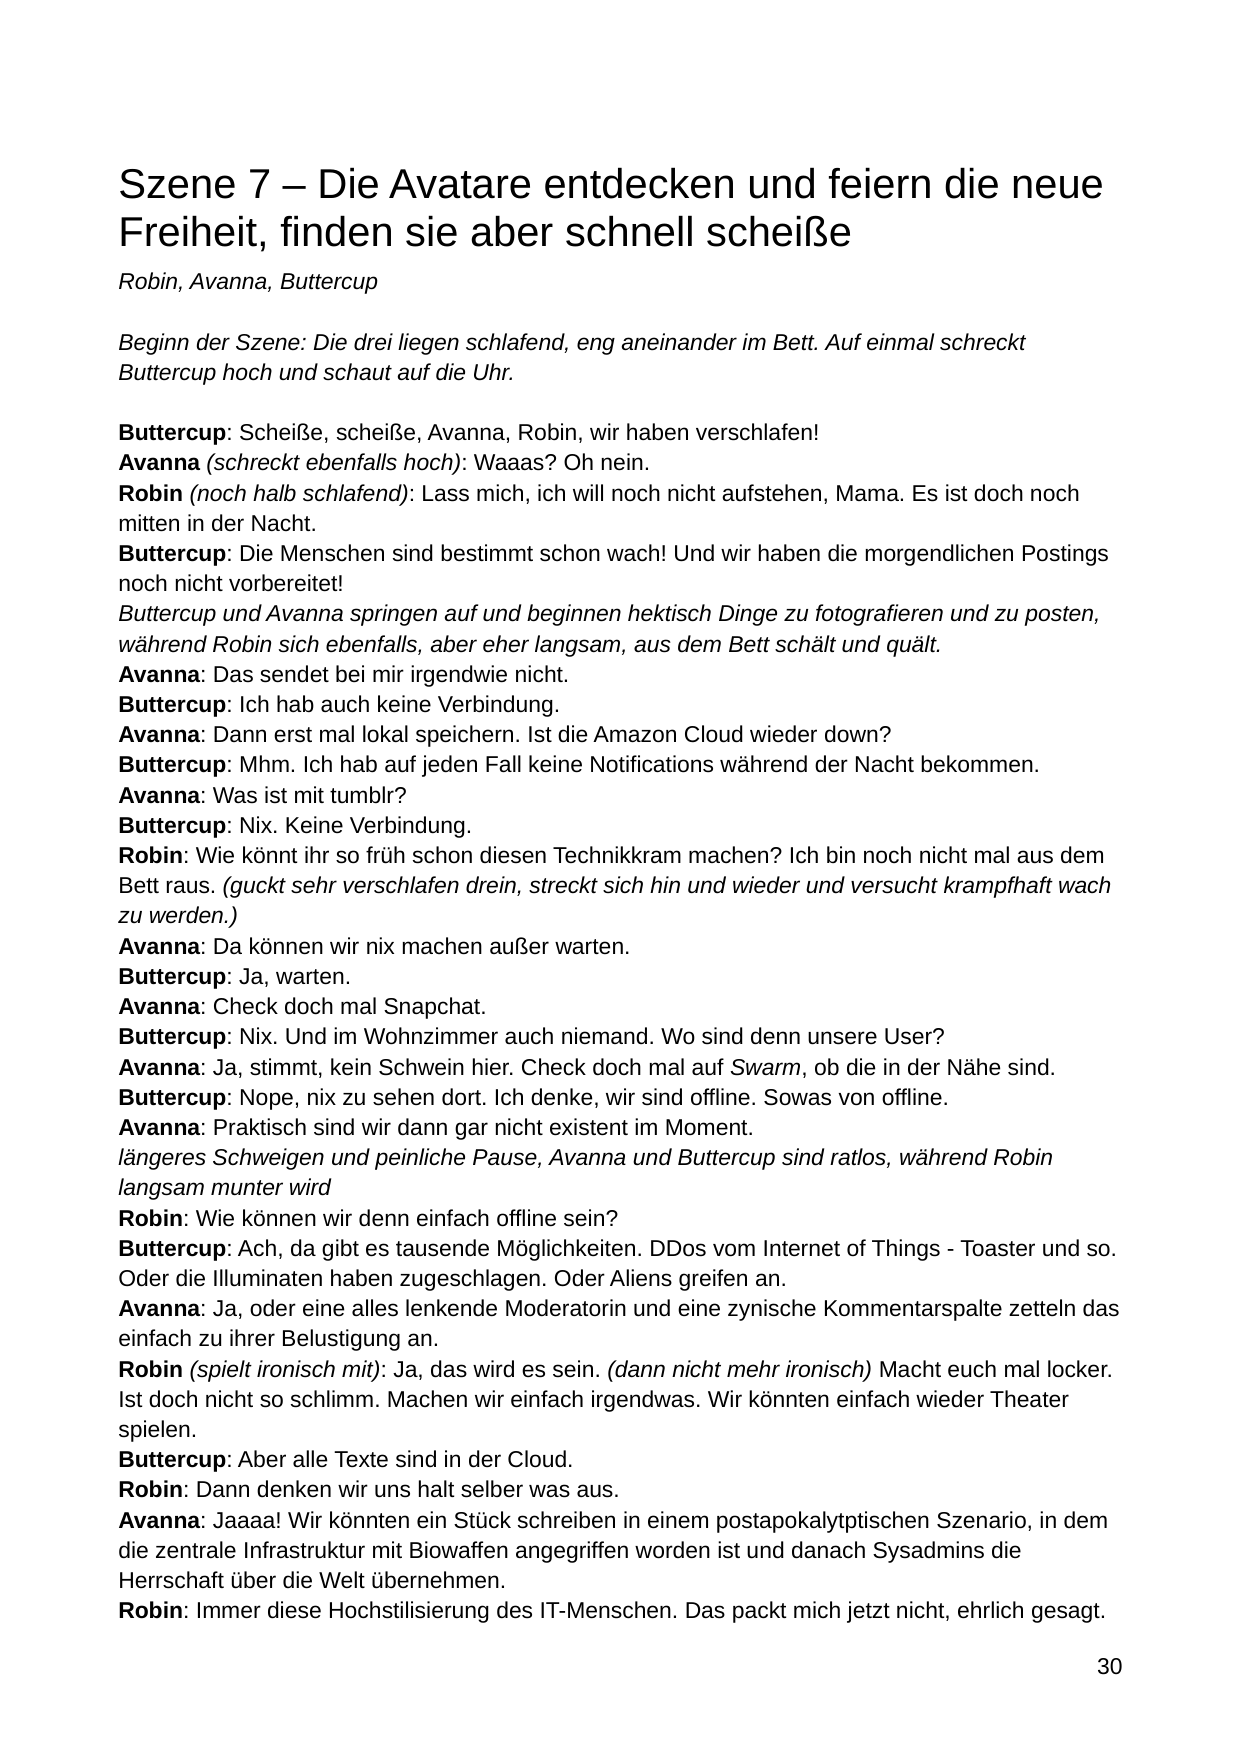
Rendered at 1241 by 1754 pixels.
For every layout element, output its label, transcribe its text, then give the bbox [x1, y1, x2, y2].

text Robin: Dann denken wir uns halt selber was aus. [118, 1476, 1122, 1503]
text Robin, Avanna, Buttercup [118, 268, 1122, 294]
text Buttercup und Avanna springen auf und beginnen hektisch Dinge zu fotografieren und zu posten, während Robin sich ebenfalls, aber eher langsam, aus dem Bett schält und quält. [118, 600, 1122, 657]
text Avanna: Praktisch sind wir dann gar nicht existent im Moment. [118, 1114, 1122, 1140]
text Avanna: Ja, oder eine alles lenkende Moderatorin und eine zynische Kommentarspalte zetteln das einfach zu ihrer Belustigung an. [118, 1295, 1122, 1352]
text Buttercup: Mhm. Ich hab auf jeden Fall keine Notifications während der Nacht bekommen. [118, 751, 1122, 778]
subtitle Szene 7 – Die Avatare entdecken und feiern die neue Freiheit, finden sie aber schnell scheiße [118, 160, 1122, 256]
text Buttercup: Nix. Keine Verbindung. [118, 812, 1122, 838]
text Buttercup: Nope, nix zu sehen dort. Ich denke, wir sind offline. Sowas von offline. [118, 1084, 1122, 1110]
text Buttercup: Ach, da gibt es tausende Möglichkeiten. DDos vom Internet of Things - Toaster und so. Oder die Illuminaten haben zugeschlagen. Oder Aliens greifen an. [118, 1235, 1122, 1291]
text Avanna: Check doch mal Snapchat. [118, 993, 1122, 1019]
text Buttercup: Aber alle Texte sind in der Cloud. [118, 1446, 1122, 1472]
text Buttercup: Ich hab auch keine Verbindung. [118, 691, 1122, 717]
text Avanna: Da können wir nix machen außer warten. [118, 933, 1122, 959]
text Buttercup: Ja, warten. [118, 963, 1122, 989]
text Robin (spielt ironisch mit): Ja, das wird es sein. (dann nicht mehr ironisch) Macht euch mal locker. Ist doch nicht so schlimm. Machen wir einfach irgendwas. Wir könnten einfach wieder Theater spielen. [118, 1356, 1122, 1442]
text Robin: Wie können wir denn einfach offline sein? [118, 1204, 1122, 1231]
text Buttercup: Scheiße, scheiße, Avanna, Robin, wir haben verschlafen! [118, 419, 1122, 445]
text Avanna: Was ist mit tumblr? [118, 782, 1122, 808]
text längeres Schweigen und peinliche Pause, Avanna und Buttercup sind ratlos, während Robin langsam munter wird [118, 1144, 1122, 1201]
text Avanna: Jaaaa! Wir könnten ein Stück schreiben in einem postapokalytptischen Szenario, in dem die zentrale Infrastruktur mit Biowaffen angegriffen worden ist und danach Sysadmins die Herrschaft über die Welt übernehmen. [118, 1507, 1122, 1593]
text Avanna: Ja, stimmt, kein Schwein hier. Check doch mal auf Swarm, ob die in der Nähe sind. [118, 1053, 1122, 1080]
text Beginn der Szene: Die drei liegen schlafend, eng aneinander im Bett. Auf einmal schreckt Buttercup hoch und schaut auf die Uhr. [118, 328, 1122, 385]
text Buttercup: Die Menschen sind bestimmt schon wach! Und wir haben die morgendlichen Postings noch nicht vorbereitet! [118, 540, 1122, 596]
text Avanna: Dann erst mal lokal speichern. Ist die Amazon Cloud wieder down? [118, 721, 1122, 747]
text Robin (noch halb schlafend): Lass mich, ich will noch nicht aufstehen, Mama. Es ist doch noch mitten in der Nacht. [118, 479, 1122, 536]
text Avanna: Das sendet bei mir irgendwie nicht. [118, 661, 1122, 687]
text Robin: Immer diese Hochstilisierung des IT-Menschen. Das packt mich jetzt nicht, ehrlich gesagt. [118, 1597, 1122, 1623]
text Buttercup: Nix. Und im Wohnzimmer auch niemand. Wo sind denn unsere User? [118, 1023, 1122, 1049]
text Avanna (schreckt ebenfalls hoch): Waaas? Oh nein. [118, 449, 1122, 476]
text Robin: Wie könnt ihr so früh schon diesen Technikkram machen? Ich bin noch nicht mal aus dem Bett raus. (guckt sehr verschlafen drein, streckt sich hin und wieder und versucht krampfhaft wach zu werden.) [118, 842, 1122, 929]
